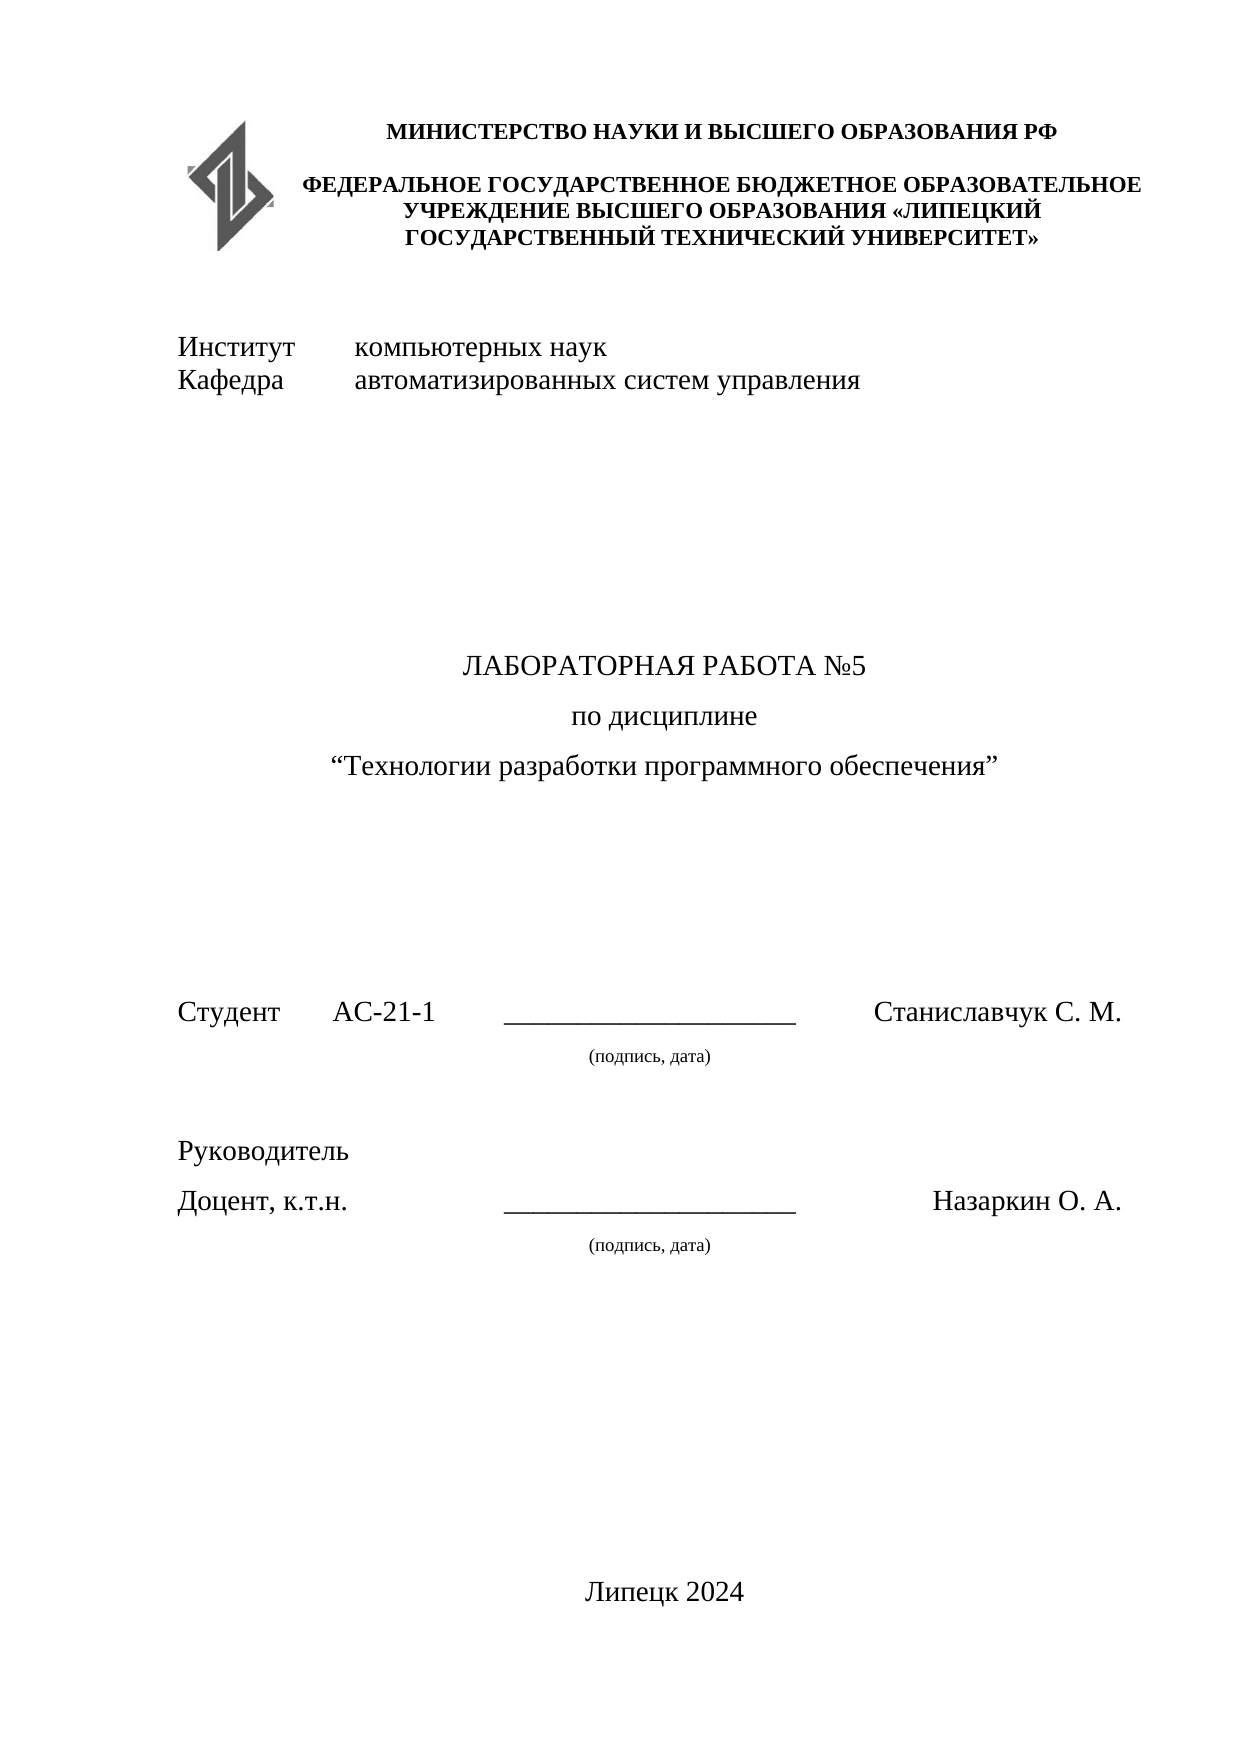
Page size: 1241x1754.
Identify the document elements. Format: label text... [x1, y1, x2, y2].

text Доцент, к.т.н. ____________________ Назаркин О. А. [177, 1183, 1152, 1217]
text Кафедра автоматизированных систем управления [177, 362, 1152, 396]
text МИНИСТЕРСТВО НАУКИ И ВЫСШЕГО ОБРАЗОВАНИЯ РФ [177, 118, 1152, 144]
text Институт компьютерных наук [177, 329, 1152, 362]
text “Технологии разработки программного обеспечения” [177, 748, 1152, 782]
text Студент АС-21-1 ____________________ Станиславчук С. М. [177, 994, 1152, 1028]
text по дисциплине [177, 698, 1152, 731]
text Руководитель [177, 1133, 1152, 1167]
text ЛАБОРАТОРНАЯ РАБОТА №5 [177, 648, 1152, 681]
text (подпись, дата) [177, 1234, 1152, 1255]
text Липецк 2024 [177, 1574, 1152, 1608]
text ФЕДЕРАЛЬНОЕ ГОСУДАРСТВЕННОЕ БЮДЖЕТНОЕ ОБРАЗОВАТЕЛЬНОЕ УЧРЕЖДЕНИЕ ВЫСШЕГО ОБРАЗОВАНИЯ «ЛИПЕЦКИЙ ГОСУДАРСТВЕННЫЙ ТЕХНИЧЕСКИЙ УНИВЕРСИТЕТ» [275, 171, 1152, 250]
text (подпись, дата) [177, 1044, 1152, 1066]
